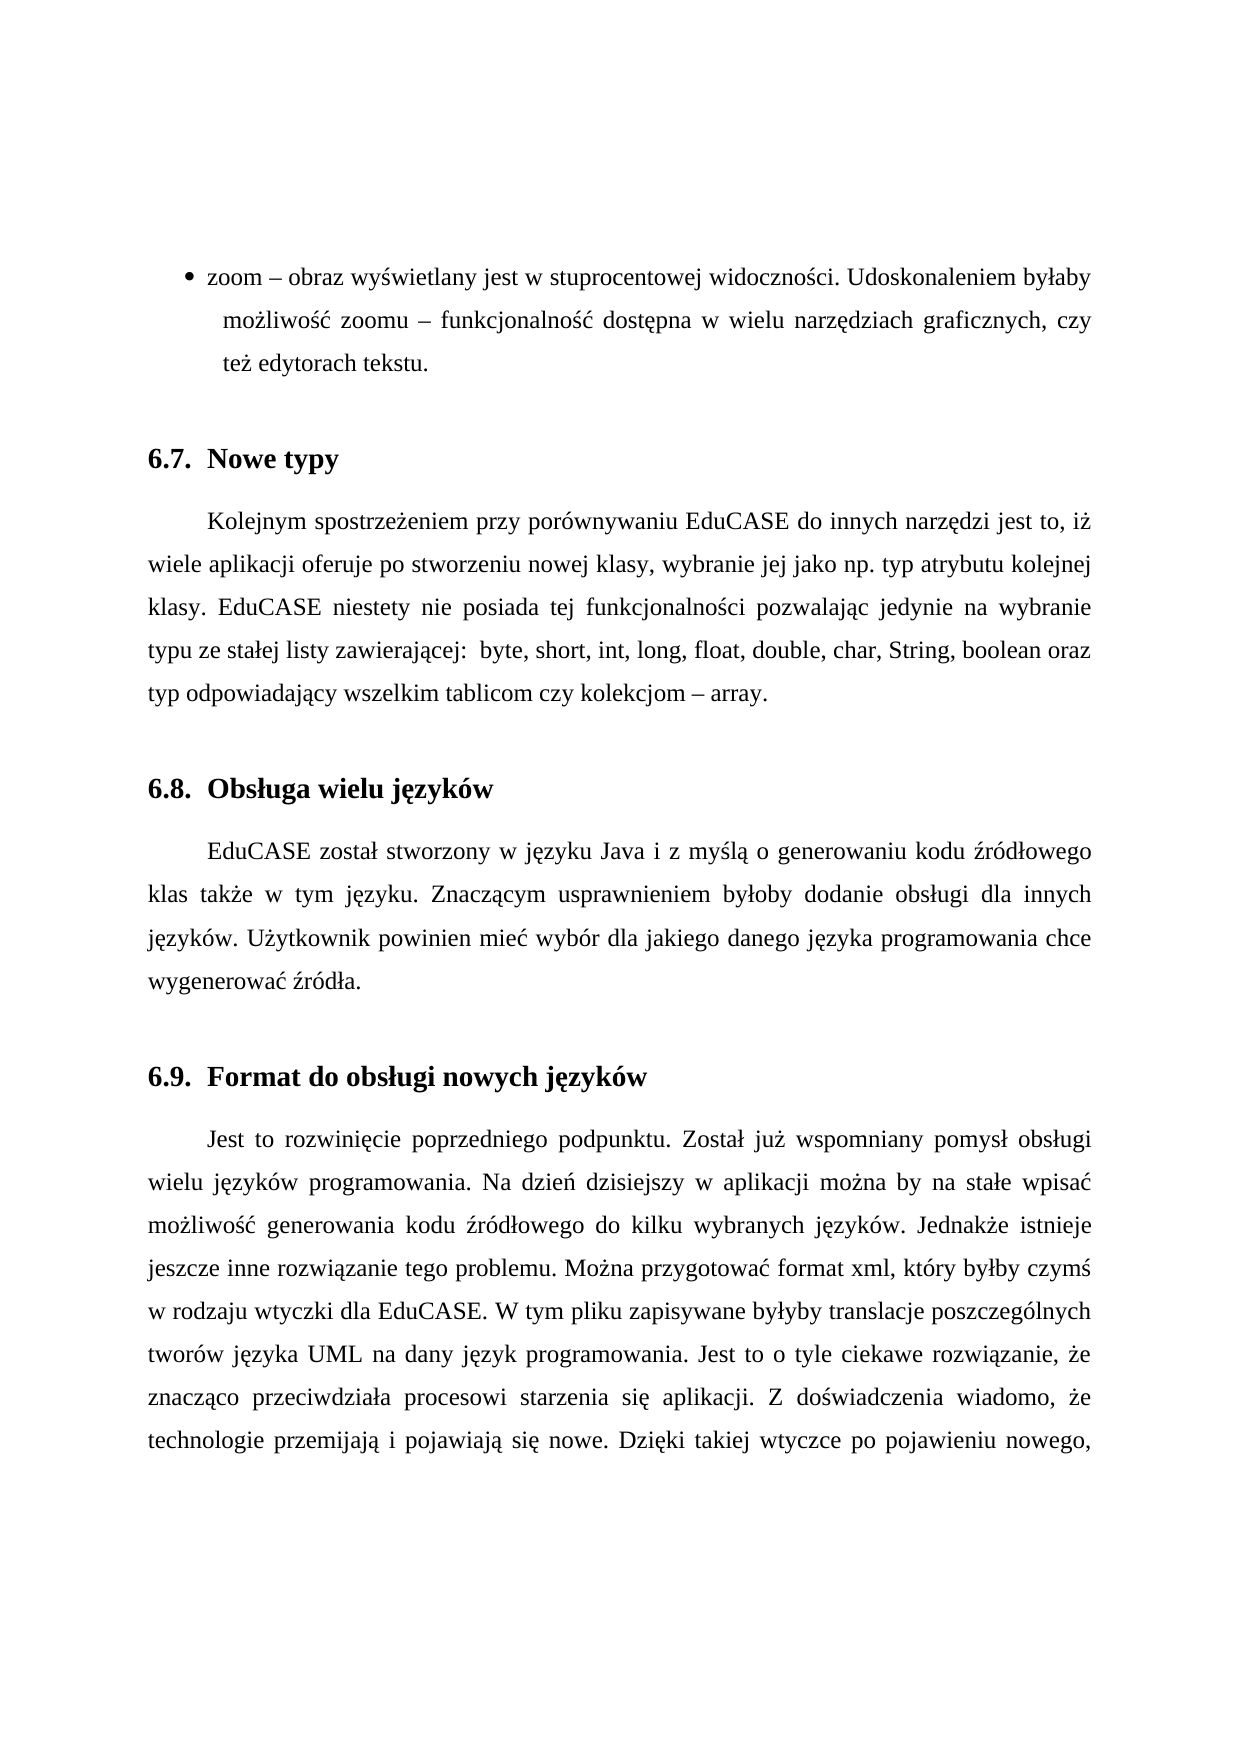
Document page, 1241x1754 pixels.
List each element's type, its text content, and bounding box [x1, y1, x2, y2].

subtitle Format do obsługi nowych języków [148, 1059, 1092, 1092]
text EduCASE został stworzony w języku Java i z myślą o generowaniu kodu źródłowego klas także w tym języku. Znaczącym usprawnieniem byłoby dodanie obsługi dla innych języków. Użytkownik powinien mieć wybór dla jakiego danego języka programowania chce wygenerować źródła. [148, 836, 1092, 994]
list zoom – obraz wyświetlany jest w stuprocentowej widoczności. Udoskonaleniem byłaby możliwość zoomu – funkcjonalność dostępna w wielu narzędziach graficznych, czy też edytorach tekstu. [185, 262, 1092, 377]
text Kolejnym spostrzeżeniem przy porównywaniu EduCASE do innych narzędzi jest to, iż wiele aplikacji oferuje po stworzeniu nowej klasy, wybranie jej jako np. typ atrybutu kolejnej klasy. EduCASE niestety nie posiada tej funkcjonalności pozwalając jedynie na wybranie typu ze stałej listy zawierającej: byte, short, int, long, float, double, char, String, boolean oraz typ odpowiadający wszelkim tablicom czy kolekcjom – array. [148, 506, 1092, 707]
text Jest to rozwinięcie poprzedniego podpunktu. Został już wspomniany pomysł obsługi wielu języków programowania. Na dzień dzisiejszy w aplikacji można by na stałe wpisać możliwość generowania kodu źródłowego do kilku wybranych języków. Jednakże istnieje jeszcze inne rozwiązanie tego problemu. Można przygotować format xml, który byłby czymś w rodzaju wtyczki dla EduCASE. W tym pliku zapisywane byłyby translacje poszczególnych tworów języka UML na dany język programowania. Jest to o tyle ciekawe rozwiązanie, że znacząco przeciwdziała procesowi starzenia się aplikacji. Z doświadczenia wiadomo, że technologie przemijają i pojawiają się nowe. Dzięki takiej wtyczce po pojawieniu nowego, [148, 1124, 1092, 1454]
subtitle Obsługa wielu języków [148, 772, 1092, 805]
subtitle Nowe typy [148, 441, 1092, 475]
